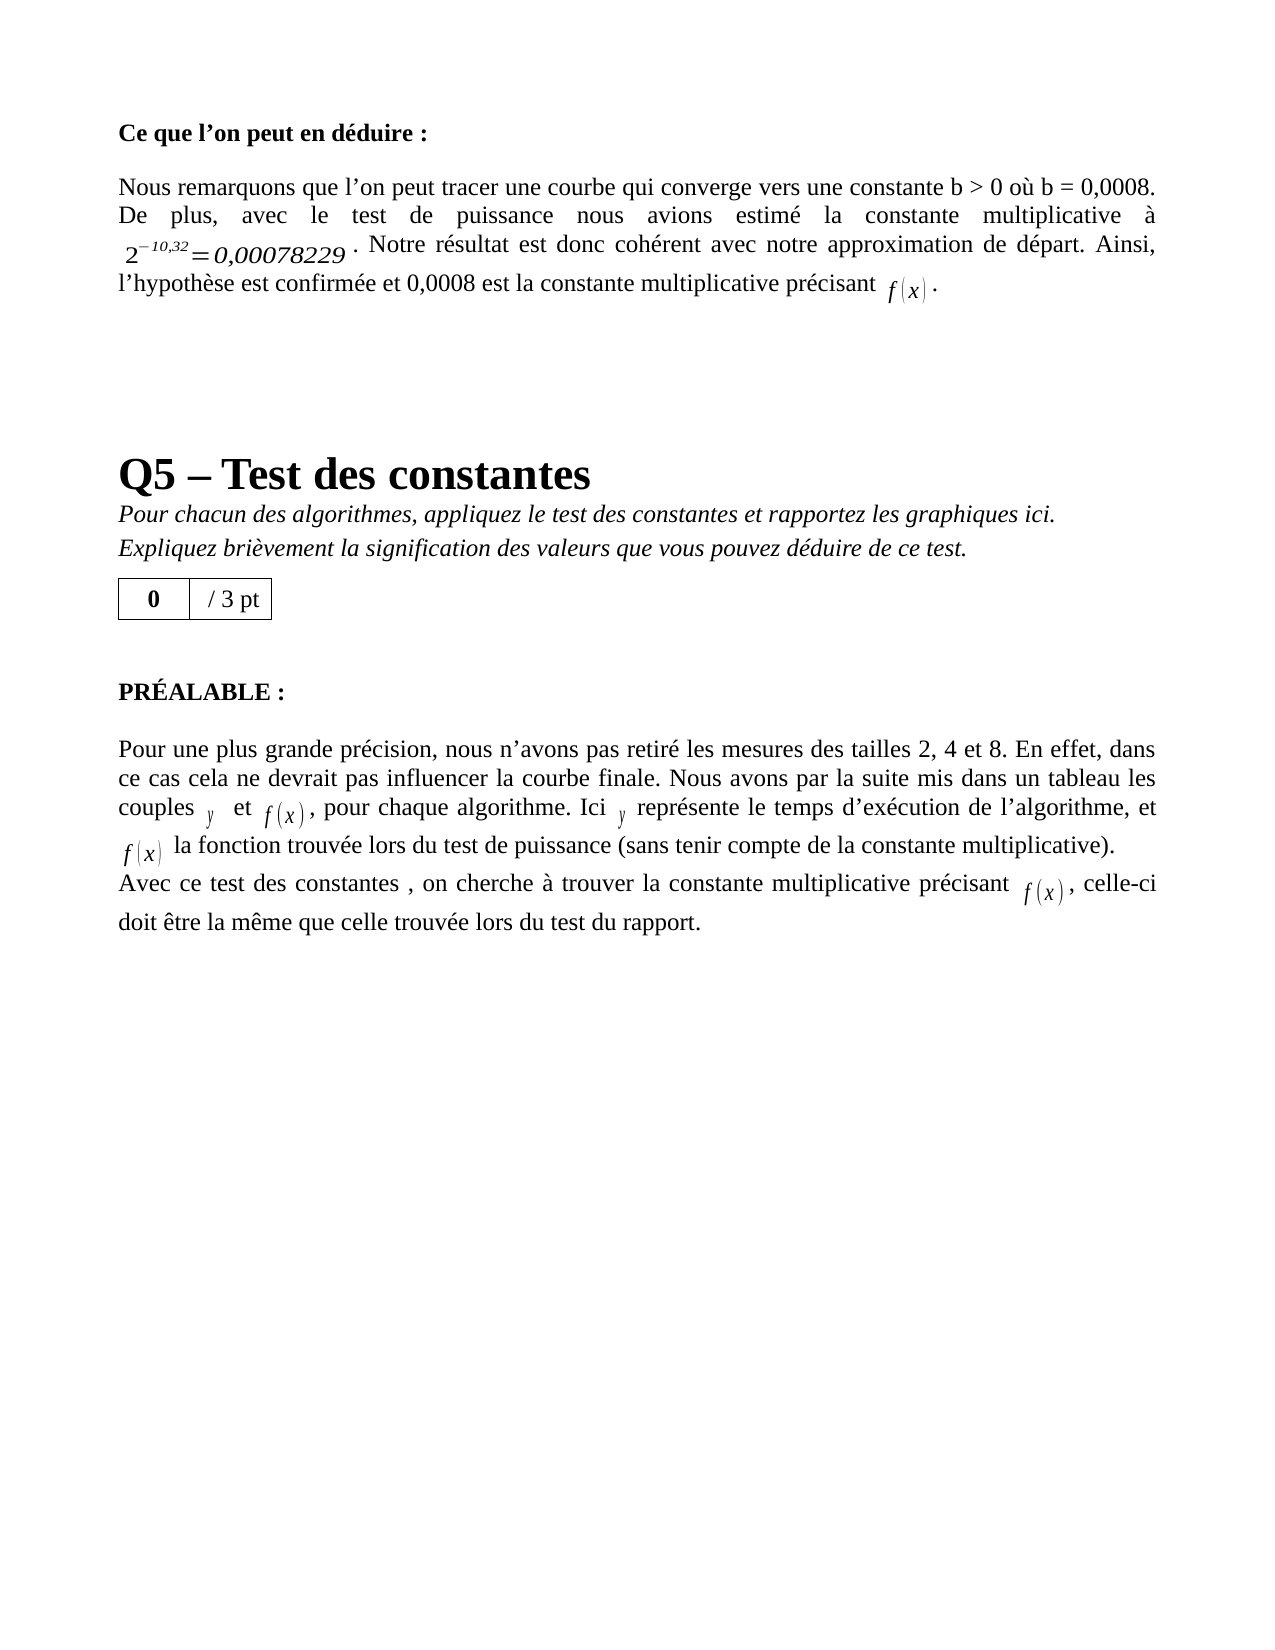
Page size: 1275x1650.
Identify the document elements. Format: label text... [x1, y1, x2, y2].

subtitle Q5 – Test des constantes [118, 447, 1157, 499]
table_header / 3 pt [190, 579, 271, 619]
text Pour une plus grande précision, nous n’avons pas retiré les mesures des tailles 2, 4 et 8. En effet, dans ce cas cela ne devrait pas influencer la courbe finale. Nous avons par la suite mis dans un tableau les couples et , pour chaque algorithme. Ici représente le temps d’exécution de l’algorithme, et la fonction trouvée lors du test de puissance (sans tenir compte de la constante multiplicative). [118, 734, 1157, 868]
text Ce que l’on peut en déduire : [118, 118, 1157, 147]
subtitle Pour chacun des algorithmes, appliquez le test des constantes et rapportez les graphiques ici. Expliquez brièvement la signification des valeurs que vous pouvez déduire de ce test. [118, 499, 1157, 561]
table_header 0 [119, 579, 189, 619]
text Avec ce test des constantes , on cherche à trouver la constante multiplicative précisant , celle-ci doit être la même que celle trouvée lors du test du rapport. [118, 868, 1157, 935]
text Nous remarquons que l’on peut tracer une courbe qui converge vers une constante b > 0 où b = 0,0008. De plus, avec le test de puissance nous avions estimé la constante multiplicative à . Notre résultat est donc cohérent avec notre approximation de départ. Ainsi, l’hypothèse est confirmée et 0,0008 est la constante multiplicative précisant . [118, 172, 1157, 306]
text PRÉALABLE : [118, 677, 1157, 706]
